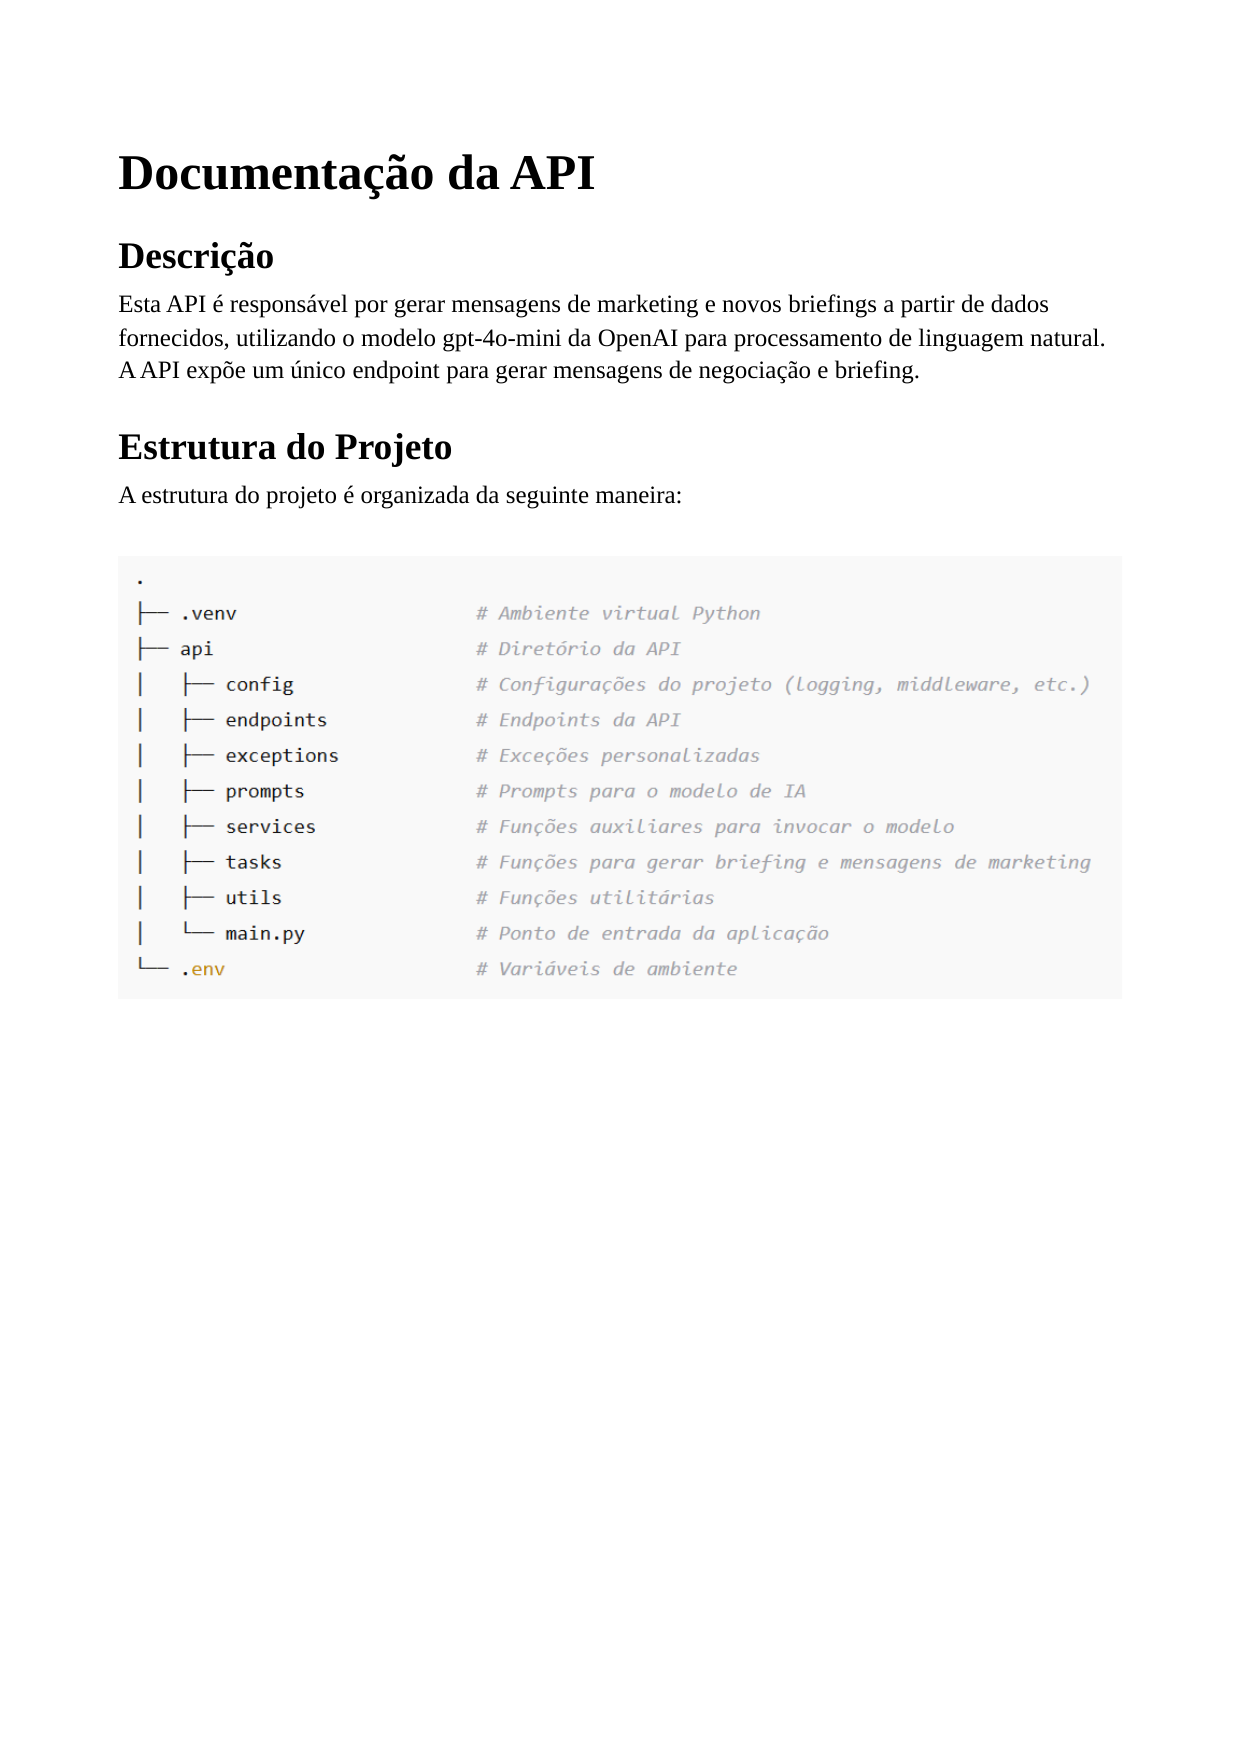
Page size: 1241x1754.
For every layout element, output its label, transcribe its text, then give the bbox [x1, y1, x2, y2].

subtitle Documentação da API [118, 143, 1122, 201]
subtitle Descrição [118, 234, 1122, 277]
text A estrutura do projeto é organizada da seguinte maneira: [118, 480, 1122, 508]
text Esta API é responsável por gerar mensagens de marketing e novos briefings a partir de dados fornecidos, utilizando o modelo gpt-4o-mini da OpenAI para processamento de linguagem natural. A API expõe um único endpoint para gerar mensagens de negociação e briefing. [118, 289, 1122, 384]
picture [118, 556, 1123, 999]
subtitle Estrutura do Projeto [118, 424, 1122, 467]
